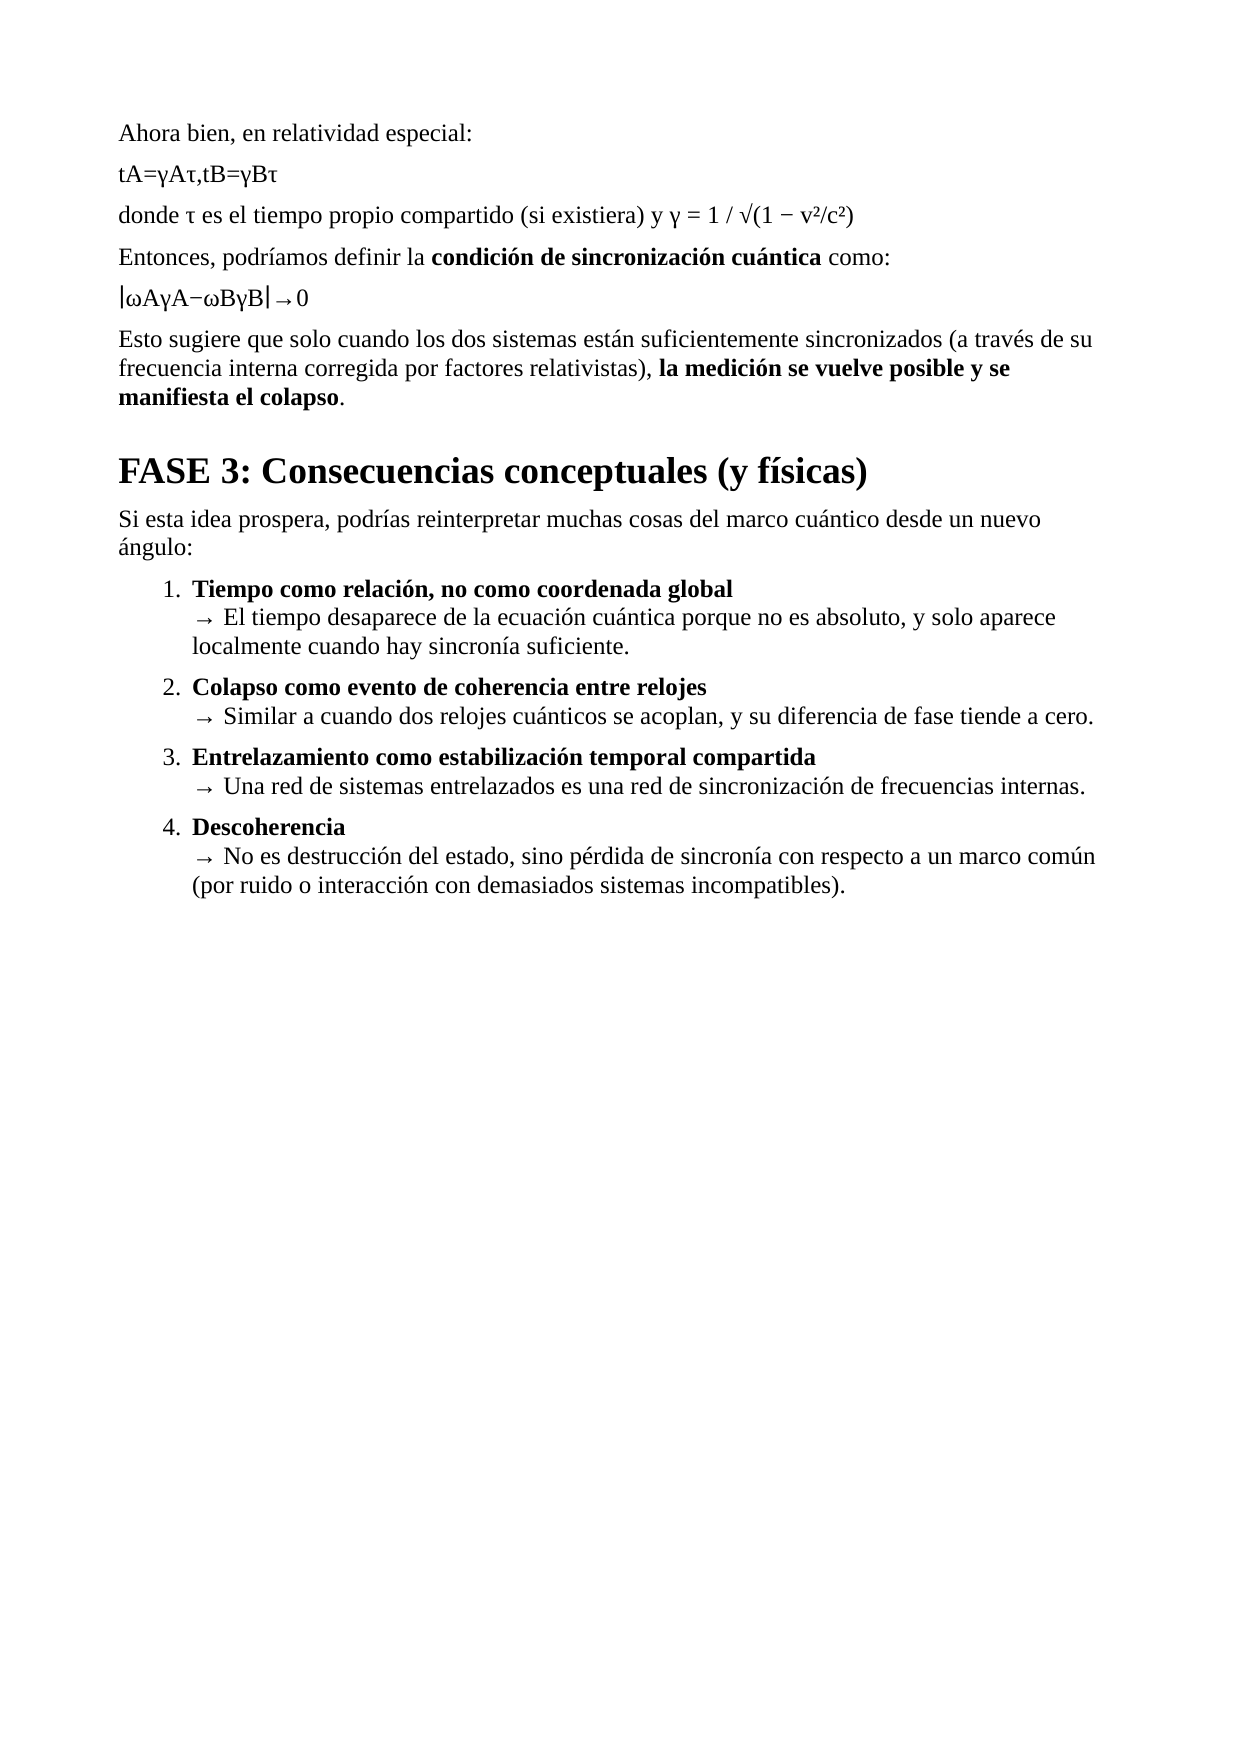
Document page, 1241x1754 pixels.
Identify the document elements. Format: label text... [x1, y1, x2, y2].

list Tiempo como relación, no como coordenada global → El tiempo desaparece de la ecuación cuántica porque no es absoluto, y solo aparece localmente cuando hay sincronía suficiente. [162, 574, 1122, 660]
text tA=γAτ,tB=γBτ [118, 159, 1122, 188]
list Colapso como evento de coherencia entre relojes → Similar a cuando dos relojes cuánticos se acoplan, y su diferencia de fase tiende a cero. [162, 672, 1122, 730]
list Entrelazamiento como estabilización temporal compartida → Una red de sistemas entrelazados es una red de sincronización de frecuencias internas. [162, 742, 1122, 800]
subtitle FASE 3: Consecuencias conceptuales (y físicas) [118, 448, 1122, 491]
list Descoherencia → No es destrucción del estado, sino pérdida de sincronía con respecto a un marco común (por ruido o interacción con demasiados sistemas incompatibles). [162, 812, 1122, 899]
text ∣ωAγA−ωBγB∣→0 [118, 283, 1122, 312]
text Esto sugiere que solo cuando los dos sistemas están suficientemente sincronizados (a través de su frecuencia interna corregida por factores relativistas), la medición se vuelve posible y se manifiesta el colapso. [118, 324, 1122, 411]
text Entonces, podríamos definir la condición de sincronización cuántica como: [118, 242, 1122, 271]
text donde τ es el tiempo propio compartido (si existiera) y γ = 1 / √(1 − v²/c²) [118, 201, 1122, 229]
text Si esta idea prospera, podrías reinterpretar muchas cosas del marco cuántico desde un nuevo ángulo: [118, 504, 1122, 561]
text Ahora bien, en relatividad especial: [118, 118, 1122, 147]
